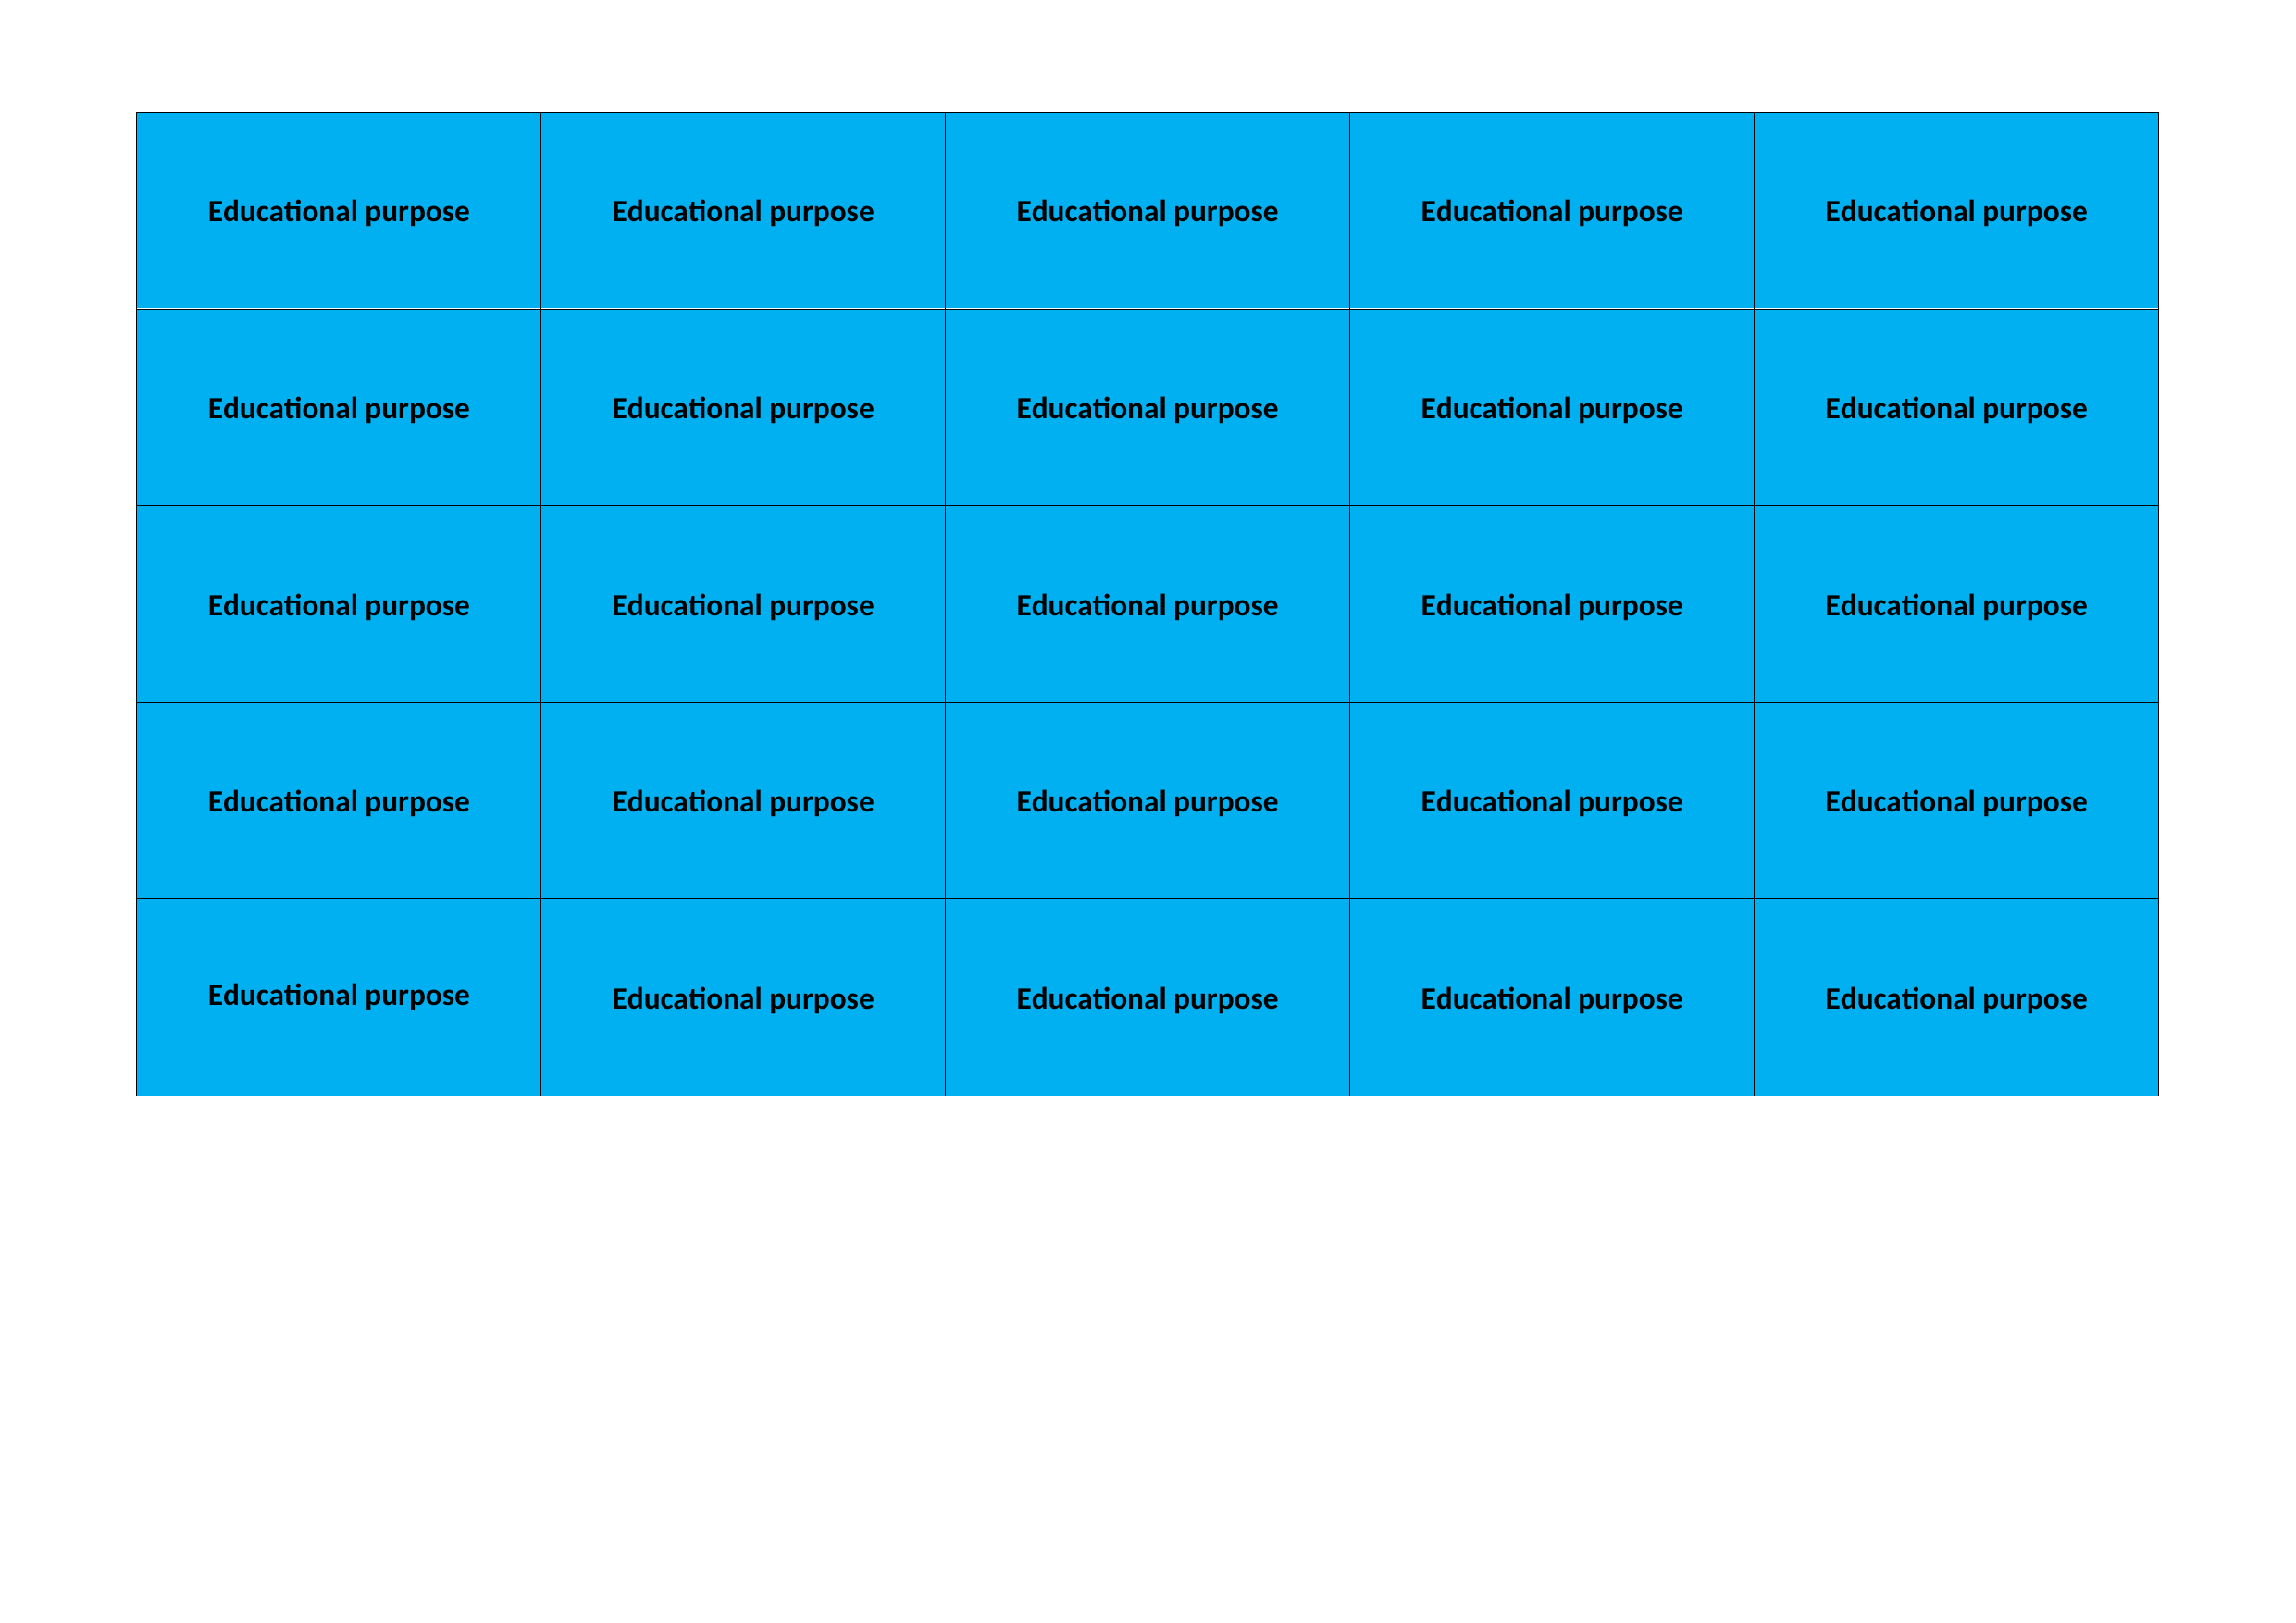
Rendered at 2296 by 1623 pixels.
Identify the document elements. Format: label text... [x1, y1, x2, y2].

table_cell Educational purpose [946, 899, 1349, 1096]
table_cell Educational purpose [541, 703, 945, 898]
table_cell Educational purpose [946, 310, 1349, 505]
table_cell Educational purpose [137, 899, 540, 1096]
table_cell Educational purpose [1350, 899, 1754, 1096]
table_cell Educational purpose [137, 506, 540, 702]
table_cell Educational purpose [137, 703, 540, 898]
table_header Educational purpose [946, 113, 1349, 308]
table_cell Educational purpose [1350, 506, 1754, 702]
table_cell Educational purpose [1350, 310, 1754, 505]
table_cell Educational purpose [1755, 310, 2158, 505]
table_header Educational purpose [541, 113, 945, 308]
table_cell Educational purpose [946, 703, 1349, 898]
table_cell Educational purpose [1350, 703, 1754, 898]
table_header Educational purpose [1755, 113, 2158, 308]
table_cell Educational purpose [541, 310, 945, 505]
table_cell Educational purpose [541, 899, 945, 1096]
table_cell Educational purpose [1755, 506, 2158, 702]
table_cell Educational purpose [1755, 899, 2158, 1096]
table_cell Educational purpose [541, 506, 945, 702]
table_cell Educational purpose [137, 310, 540, 505]
table_cell Educational purpose [1755, 703, 2158, 898]
table_header Educational purpose [137, 113, 540, 308]
table_header Educational purpose [1350, 113, 1754, 308]
table_cell Educational purpose [946, 506, 1349, 702]
